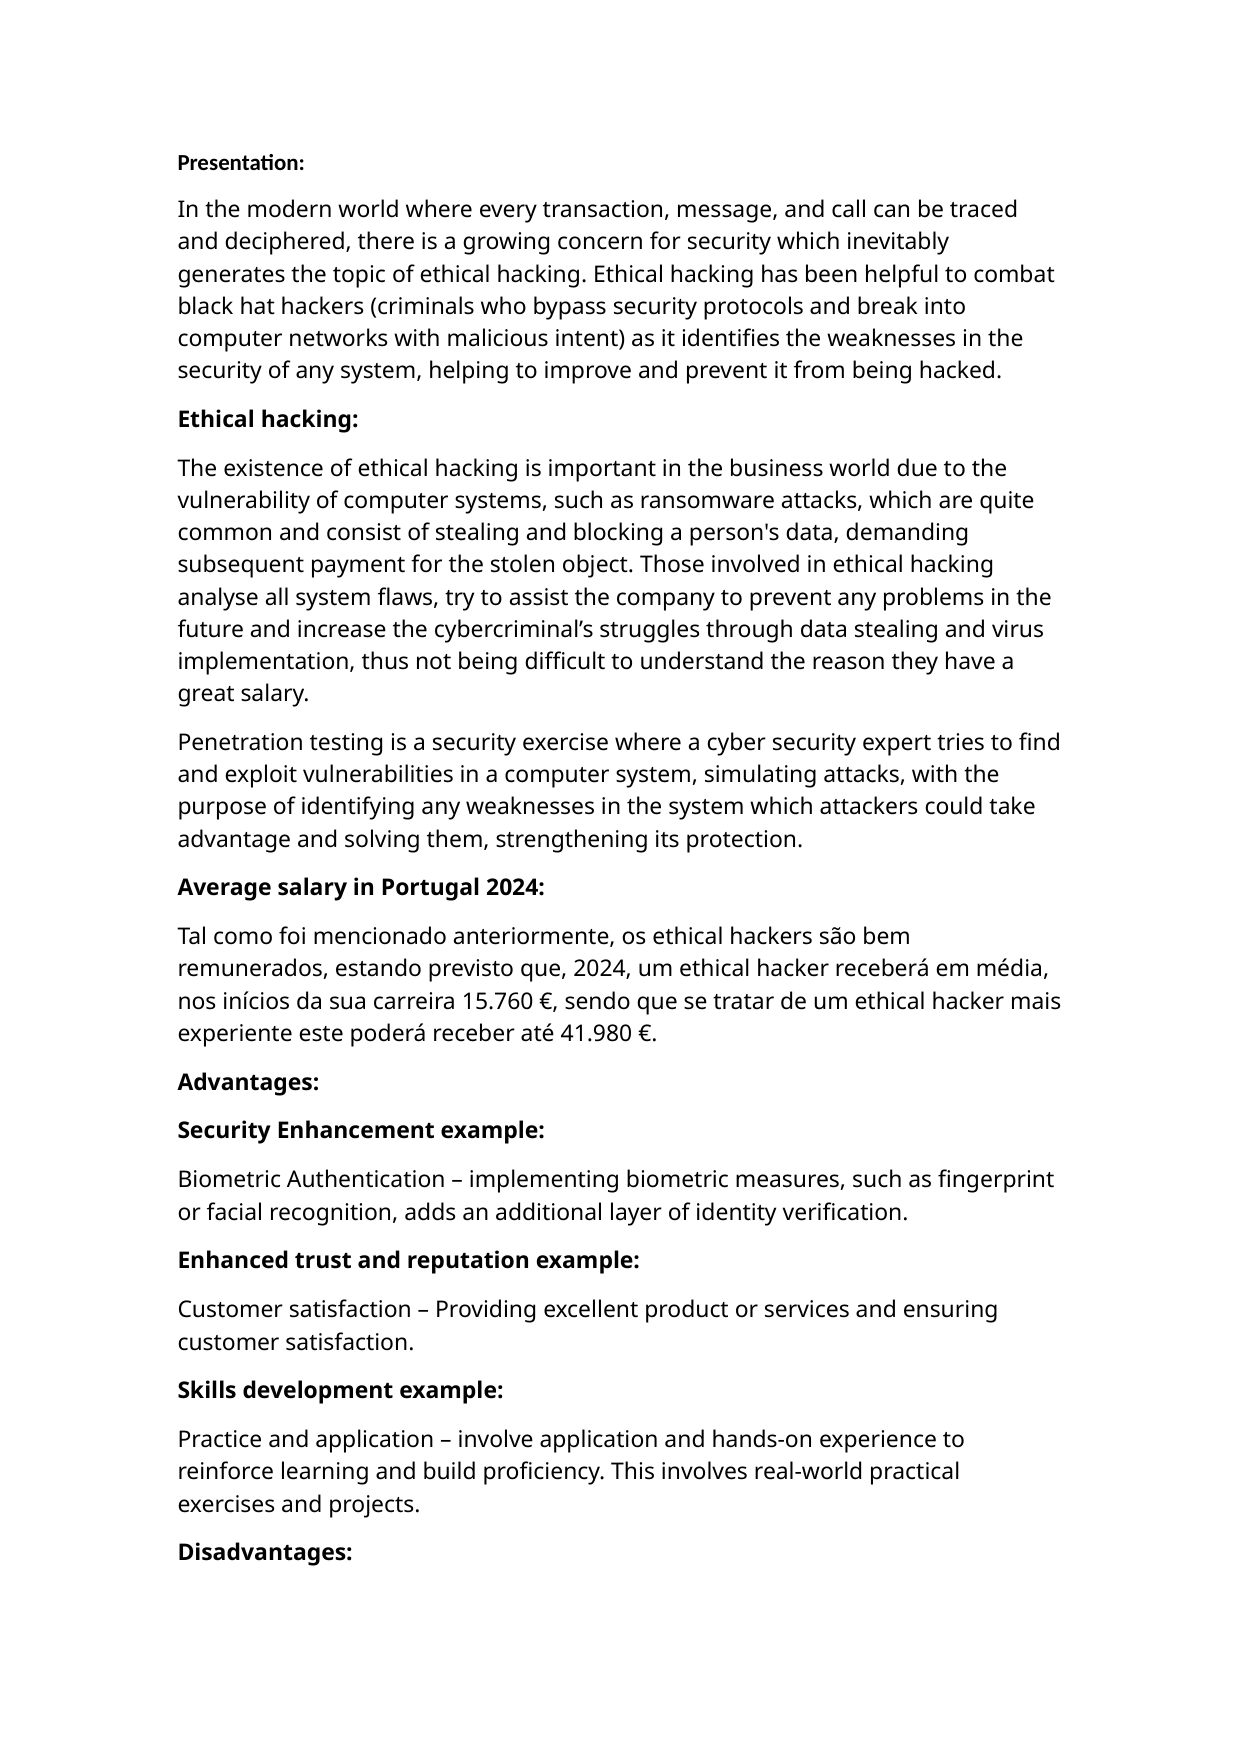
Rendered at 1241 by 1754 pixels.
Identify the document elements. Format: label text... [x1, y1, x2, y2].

text The existence of ethical hacking is important in the business world due to the vulnerability of computer systems, such as ransomware attacks, which are quite common and consist of stealing and blocking a person's data, demanding subsequent payment for the stolen object. Those involved in ethical hacking analyse all system flaws, try to assist the company to prevent any problems in the future and increase the cybercriminal’s struggles through data stealing and virus implementation, thus not being difficult to understand the reason they have a great salary. [177, 452, 1063, 708]
text Advantages: [177, 1066, 1063, 1097]
text Practice and application – involve application and hands-on experience to reinforce learning and build proficiency. This involves real-world practical exercises and projects. [177, 1423, 1063, 1519]
text Disadvantages: [177, 1536, 1063, 1568]
text Security Enhancement example: [177, 1114, 1063, 1146]
text Ethical hacking: [177, 403, 1063, 434]
text Tal como foi mencionado anteriormente, os ethical hackers são bem remunerados, estando previsto que, 2024, um ethical hacker receberá em média, nos inícios da sua carreira 15.760 €, sendo que se tratar de um ethical hacker mais experiente este poderá receber até 41.980 €. [177, 920, 1063, 1048]
text Penetration testing is a security exercise where a cyber security expert tries to find and exploit vulnerabilities in a computer system, simulating attacks, with the purpose of identifying any weaknesses in the system which attackers could take advantage and solving them, strengthening its protection. [177, 726, 1063, 854]
text Skills development example: [177, 1374, 1063, 1406]
text In the modern world where every transaction, message, and call can be traced and deciphered, there is a growing concern for security which inevitably generates the topic of ethical hacking. Ethical hacking has been helpful to combat black hat hackers (criminals who bypass security protocols and break into computer networks with malicious intent) as it identifies the weaknesses in the security of any system, helping to improve and prevent it from being hacked. [177, 193, 1063, 385]
text Enhanced trust and reputation example: [177, 1244, 1063, 1276]
text Customer satisfaction – Providing excellent product or services and ensuring customer satisfaction. [177, 1293, 1063, 1357]
text Biometric Authentication – implementing biometric measures, such as fingerprint or facial recognition, adds an additional layer of identity verification. [177, 1163, 1063, 1227]
text Presentation: [177, 148, 1063, 176]
text Average salary in Portugal 2024: [177, 871, 1063, 903]
